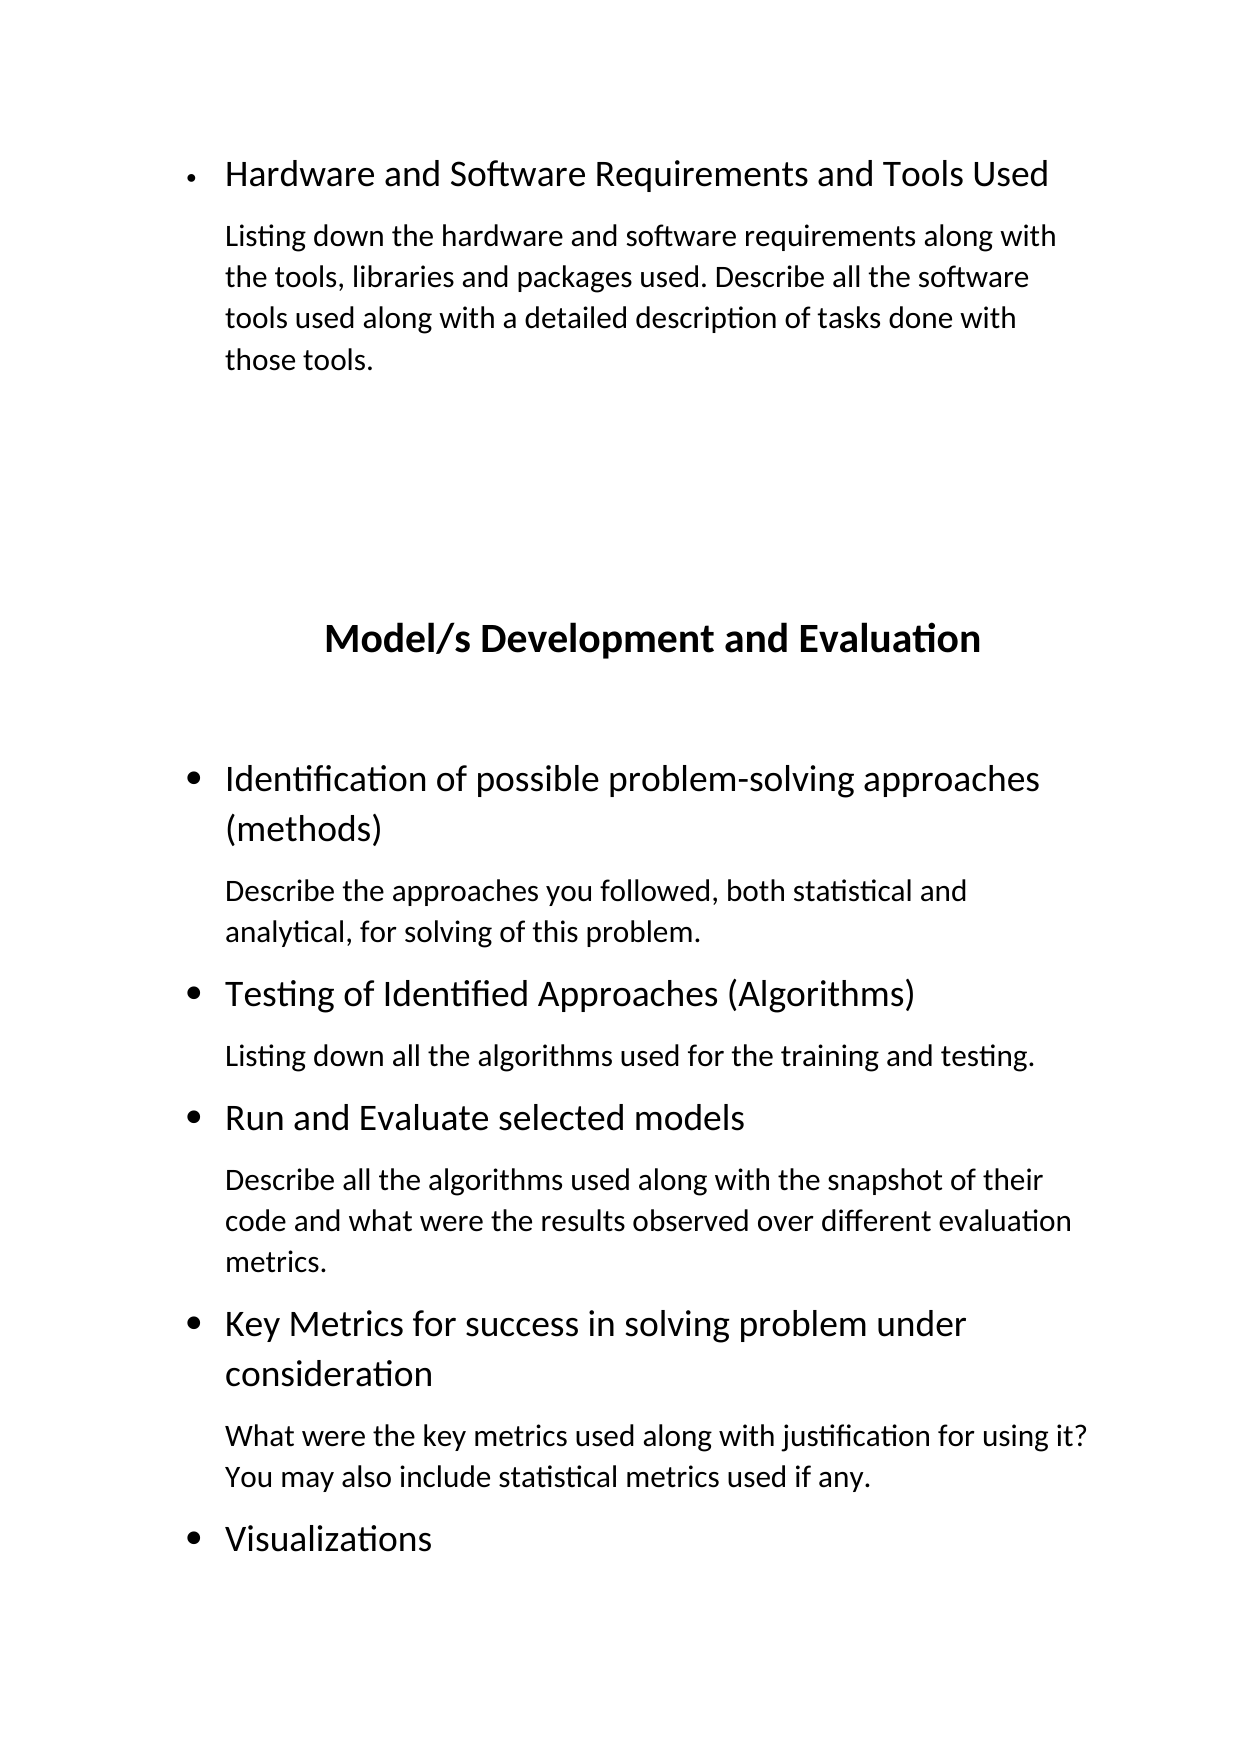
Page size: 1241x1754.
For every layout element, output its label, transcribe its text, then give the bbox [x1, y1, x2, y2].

list Run and Evaluate selected models [187, 1094, 1090, 1139]
text Describe the approaches you followed, both statistical and analytical, for solving of this problem. [225, 871, 1090, 950]
list Identification of possible problem-solving approaches (methods) [187, 755, 1090, 851]
list Testing of Identified Approaches (Algorithms) [187, 970, 1090, 1016]
list What were the key metrics used along with justification for using it? You may also include statistical metrics used if any. [225, 1416, 1090, 1495]
list Hardware and Software Requirements and Tools Used [187, 150, 1090, 196]
list Visualizations [187, 1514, 1090, 1560]
list Model/s Development and Evaluation [225, 612, 1090, 663]
text Listing down all the algorithms used for the training and testing. [150, 1036, 1090, 1074]
list Describe all the algorithms used along with the snapshot of their code and what were the results observed over different evaluation metrics. [225, 1160, 1090, 1280]
list Key Metrics for success in solving problem under consideration [187, 1300, 1090, 1395]
text Listing down the hardware and software requirements along with the tools, libraries and packages used. Describe all the software tools used along with a detailed description of tasks done with those tools. [225, 216, 1090, 378]
